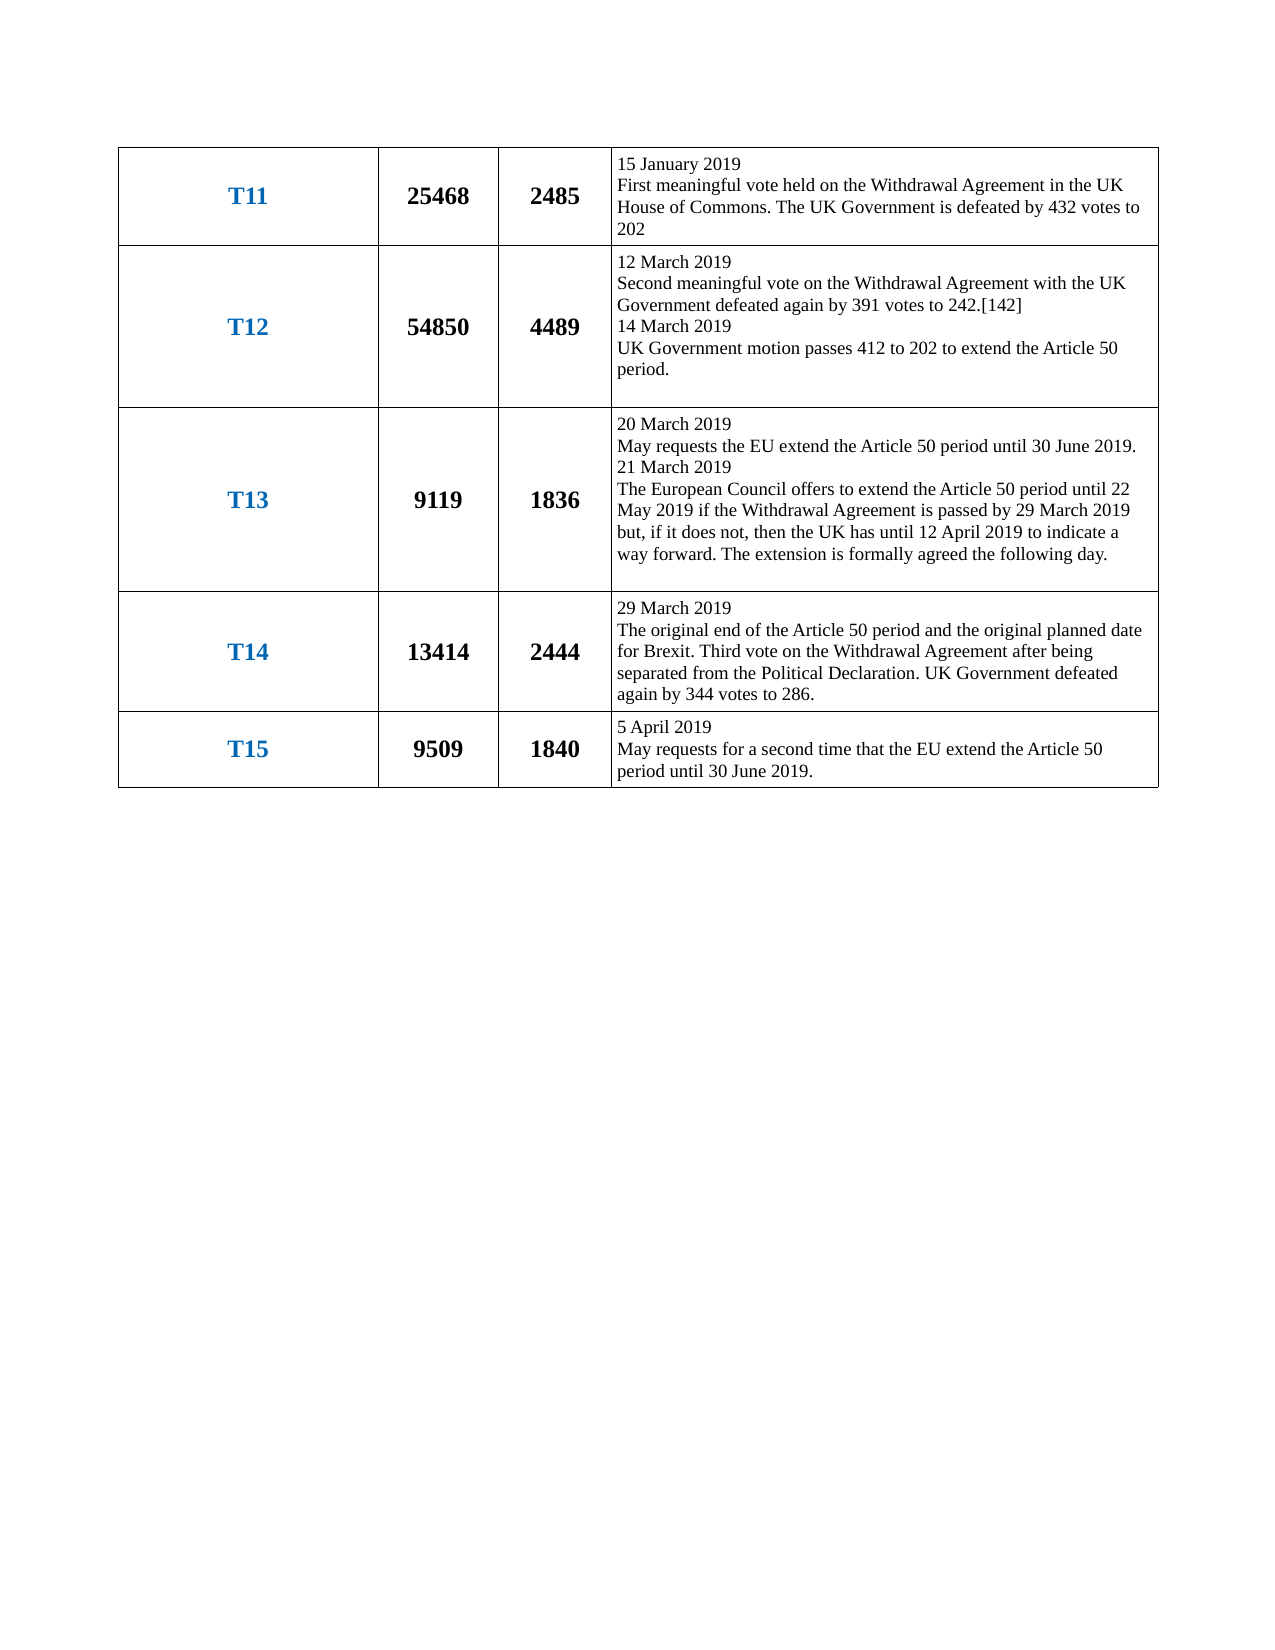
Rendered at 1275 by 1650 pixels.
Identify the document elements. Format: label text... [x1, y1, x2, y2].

table_cell 13414 [379, 592, 498, 711]
table_cell 29 March 2019 The original end of the Article 50 period and the original planned date for Brexit. Third vote on the Withdrawal Agreement after being separated from the Political Declaration. UK Government defeated again by 344 votes to 286. [612, 592, 1158, 711]
table_cell T12 [119, 246, 378, 407]
table_cell 5 April 2019 May requests for a second time that the EU extend the Article 50 period until 30 June 2019. [612, 712, 1158, 787]
table_header 2485 [499, 148, 611, 245]
table_cell 54850 [379, 246, 498, 407]
table_cell T15 [119, 712, 378, 787]
table_cell 9509 [379, 712, 498, 787]
table_cell 2444 [499, 592, 611, 711]
table_cell 4489 [499, 246, 611, 407]
table_cell T13 [119, 408, 378, 591]
table_cell T14 [119, 592, 378, 711]
table_cell 9119 [379, 408, 498, 591]
table_cell 12 March 2019 Second meaningful vote on the Withdrawal Agreement with the UK Government defeated again by 391 votes to 242.[142] 14 March 2019 UK Government motion passes 412 to 202 to extend the Article 50 period. [612, 246, 1158, 407]
table_cell 20 March 2019 May requests the EU extend the Article 50 period until 30 June 2019. 21 March 2019 The European Council offers to extend the Article 50 period until 22 May 2019 if the Withdrawal Agreement is passed by 29 March 2019 but, if it does not, then the UK has until 12 April 2019 to indicate a way forward. The extension is formally agreed the following day. [612, 408, 1158, 591]
table_header 15 January 2019 First meaningful vote held on the Withdrawal Agreement in the UK House of Commons. The UK Government is defeated by 432 votes to 202 [612, 148, 1158, 245]
table_cell 1840 [499, 712, 611, 787]
table_cell 1836 [499, 408, 611, 591]
table_header T11 [119, 148, 378, 245]
table_header 25468 [379, 148, 498, 245]
